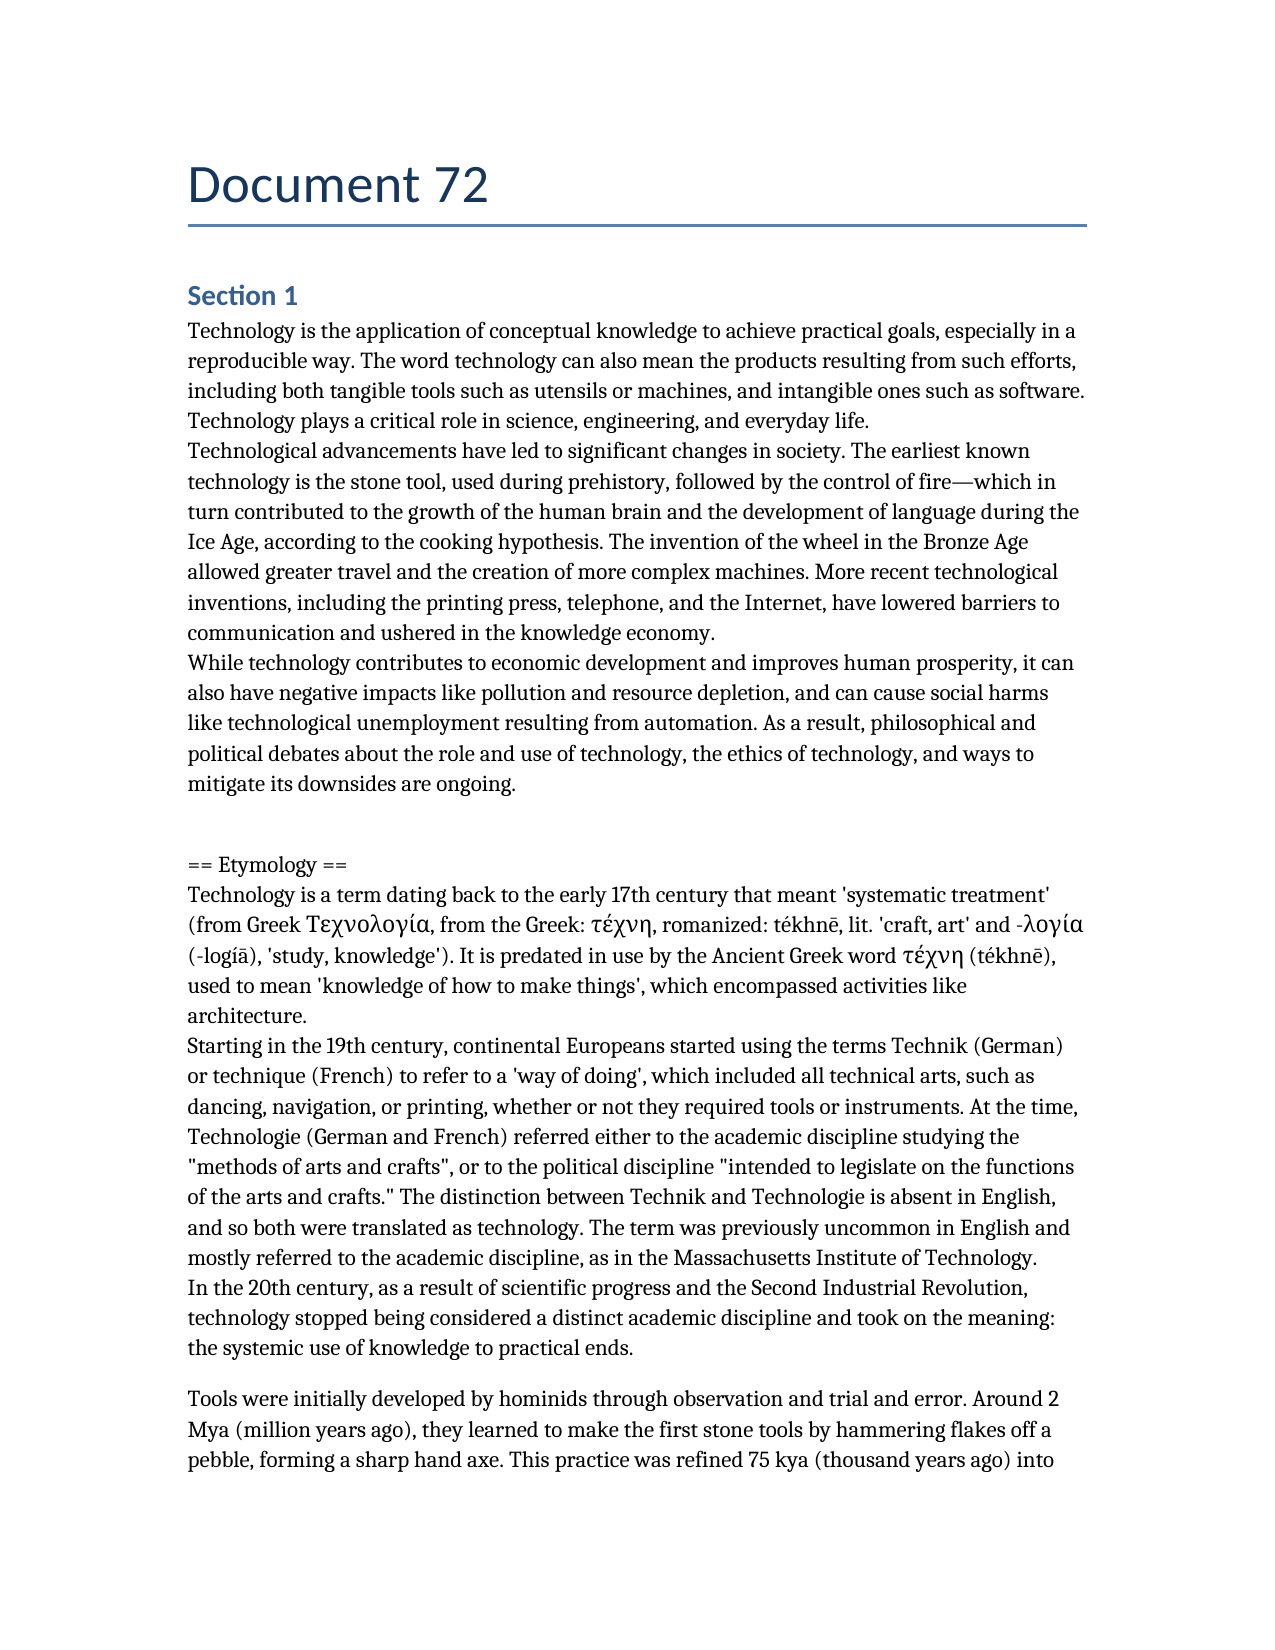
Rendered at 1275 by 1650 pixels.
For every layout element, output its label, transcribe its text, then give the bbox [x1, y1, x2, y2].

text Technology is the application of conceptual knowledge to achieve practical goals, especially in a reproducible way. The word technology can also mean the products resulting from such efforts, including both tangible tools such as utensils or machines, and intangible ones such as software. Technology plays a critical role in science, engineering, and everyday life. Technological advancements have led to significant changes in society. The earliest known technology is the stone tool, used during prehistory, followed by the control of fire—which in turn contributed to the growth of the human brain and the development of language during the Ice Age, according to the cooking hypothesis. The invention of the wheel in the Bronze Age allowed greater travel and the creation of more complex machines. More recent technological inventions, including the printing press, telephone, and the Internet, have lowered barriers to communication and ushered in the knowledge economy. While technology contributes to economic development and improves human prosperity, it can also have negative impacts like pollution and resource depletion, and can cause social harms like technological unemployment resulting from automation. As a result, philosophical and political debates about the role and use of technology, the ethics of technology, and ways to mitigate its downsides are ongoing. [187, 317, 1087, 797]
subtitle Section 1 [187, 277, 1087, 312]
title Document 72 [187, 150, 1087, 227]
text Tools were initially developed by hominids through observation and trial and error. Around 2 Mya (million years ago), they learned to make the first stone tools by hammering flakes off a pebble, forming a sharp hand axe. This practice was refined 75 kya (thousand years ago) into [187, 1386, 1087, 1473]
text == Etymology == Technology is a term dating back to the early 17th century that meant 'systematic treatment' (from Greek Τεχνολογία, from the Greek: τέχνη, romanized: tékhnē, lit. 'craft, art' and -λογία (-logíā), 'study, knowledge'). It is predated in use by the Ancient Greek word τέχνη (tékhnē), used to mean 'knowledge of how to make things', which encompassed activities like architecture. Starting in the 19th century, continental Europeans started using the terms Technik (German) or technique (French) to refer to a 'way of doing', which included all technical arts, such as dancing, navigation, or printing, whether or not they required tools or instruments. At the time, Technologie (German and French) referred either to the academic discipline studying the "methods of arts and crafts", or to the political discipline "intended to legislate on the functions of the arts and crafts." The distinction between Technik and Technologie is absent in English, and so both were translated as technology. The term was previously uncommon in English and mostly referred to the academic discipline, as in the Massachusetts Institute of Technology. In the 20th century, as a result of scientific progress and the Second Industrial Revolution, technology stopped being considered a distinct academic discipline and took on the meaning: the systemic use of knowledge to practical ends. [187, 822, 1087, 1362]
